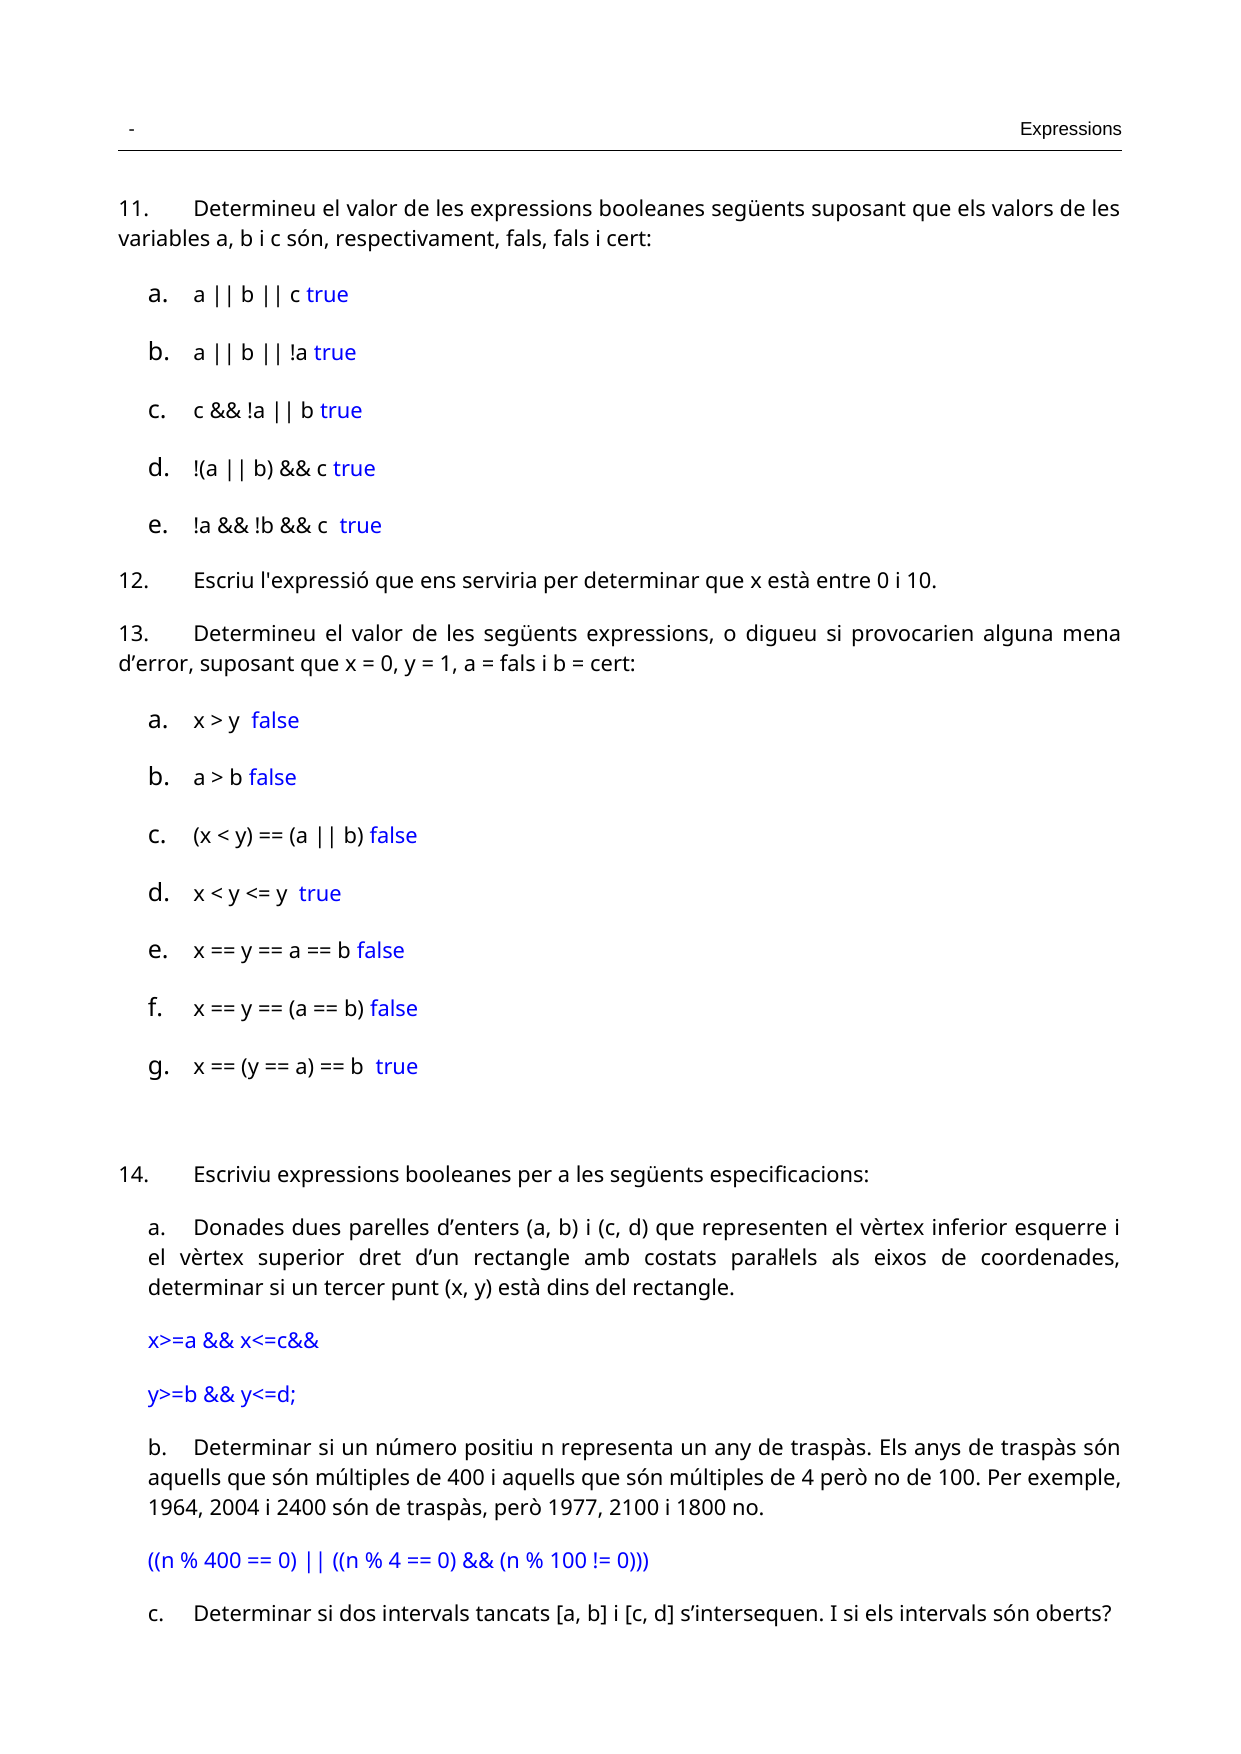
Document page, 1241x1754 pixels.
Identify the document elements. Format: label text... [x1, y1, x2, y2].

list !a && !b && c true [148, 507, 1122, 541]
list x == y == (a == b) false [148, 990, 1122, 1024]
list Determineu el valor de les següents expressions, o digueu si provocarien alguna mena d’error, suposant que x = 0, y = 1, a = fals i b = cert: [118, 618, 1122, 678]
list x < y <= y true [148, 874, 1122, 908]
list Determinar si dos intervals tancats [a, b] i [c, d] s’intersequen. I si els intervals són oberts? [148, 1598, 1122, 1628]
text x>=a && x<=c&& [148, 1325, 1122, 1355]
text ((n % 400 == 0) || ((n % 4 == 0) && (n % 100 != 0))) [148, 1545, 1122, 1575]
list Determinar si un número positiu n representa un any de traspàs. Els anys de traspàs són aquells que són múltiples de 400 i aquells que són múltiples de 4 però no de 100. Per exemple, 1964, 2004 i 2400 són de traspàs, però 1977, 2100 i 1800 no. [148, 1432, 1122, 1521]
text y>=b && y<=d; [148, 1378, 1122, 1408]
list Escriu l'expressió que ens serviria per determinar que x està entre 0 i 10. [118, 564, 1122, 594]
list c && !a || b true [148, 391, 1122, 426]
list Escriviu expressions booleanes per a les següents especificacions: [118, 1159, 1122, 1188]
list Determineu el valor de les expressions booleanes següents suposant que els valors de les variables a, b i c són, respectivament, fals, fals i cert: [118, 193, 1122, 252]
list (x < y) == (a || b) false [148, 817, 1122, 851]
list x > y false [148, 701, 1122, 735]
list a > b false [148, 759, 1122, 793]
list x == y == a == b false [148, 932, 1122, 966]
list !(a || b) && c true [148, 449, 1122, 483]
list a || b || c true [148, 276, 1122, 310]
list x == (y == a) == b true [148, 1047, 1122, 1082]
list Donades dues parelles d’enters (a, b) i (c, d) que representen el vèrtex inferior esquerre i el vèrtex superior dret d’un rectangle amb costats paral·lels als eixos de coordenades, determinar si un tercer punt (x, y) està dins del rectangle. [148, 1212, 1122, 1301]
list a || b || !a true [148, 334, 1122, 368]
